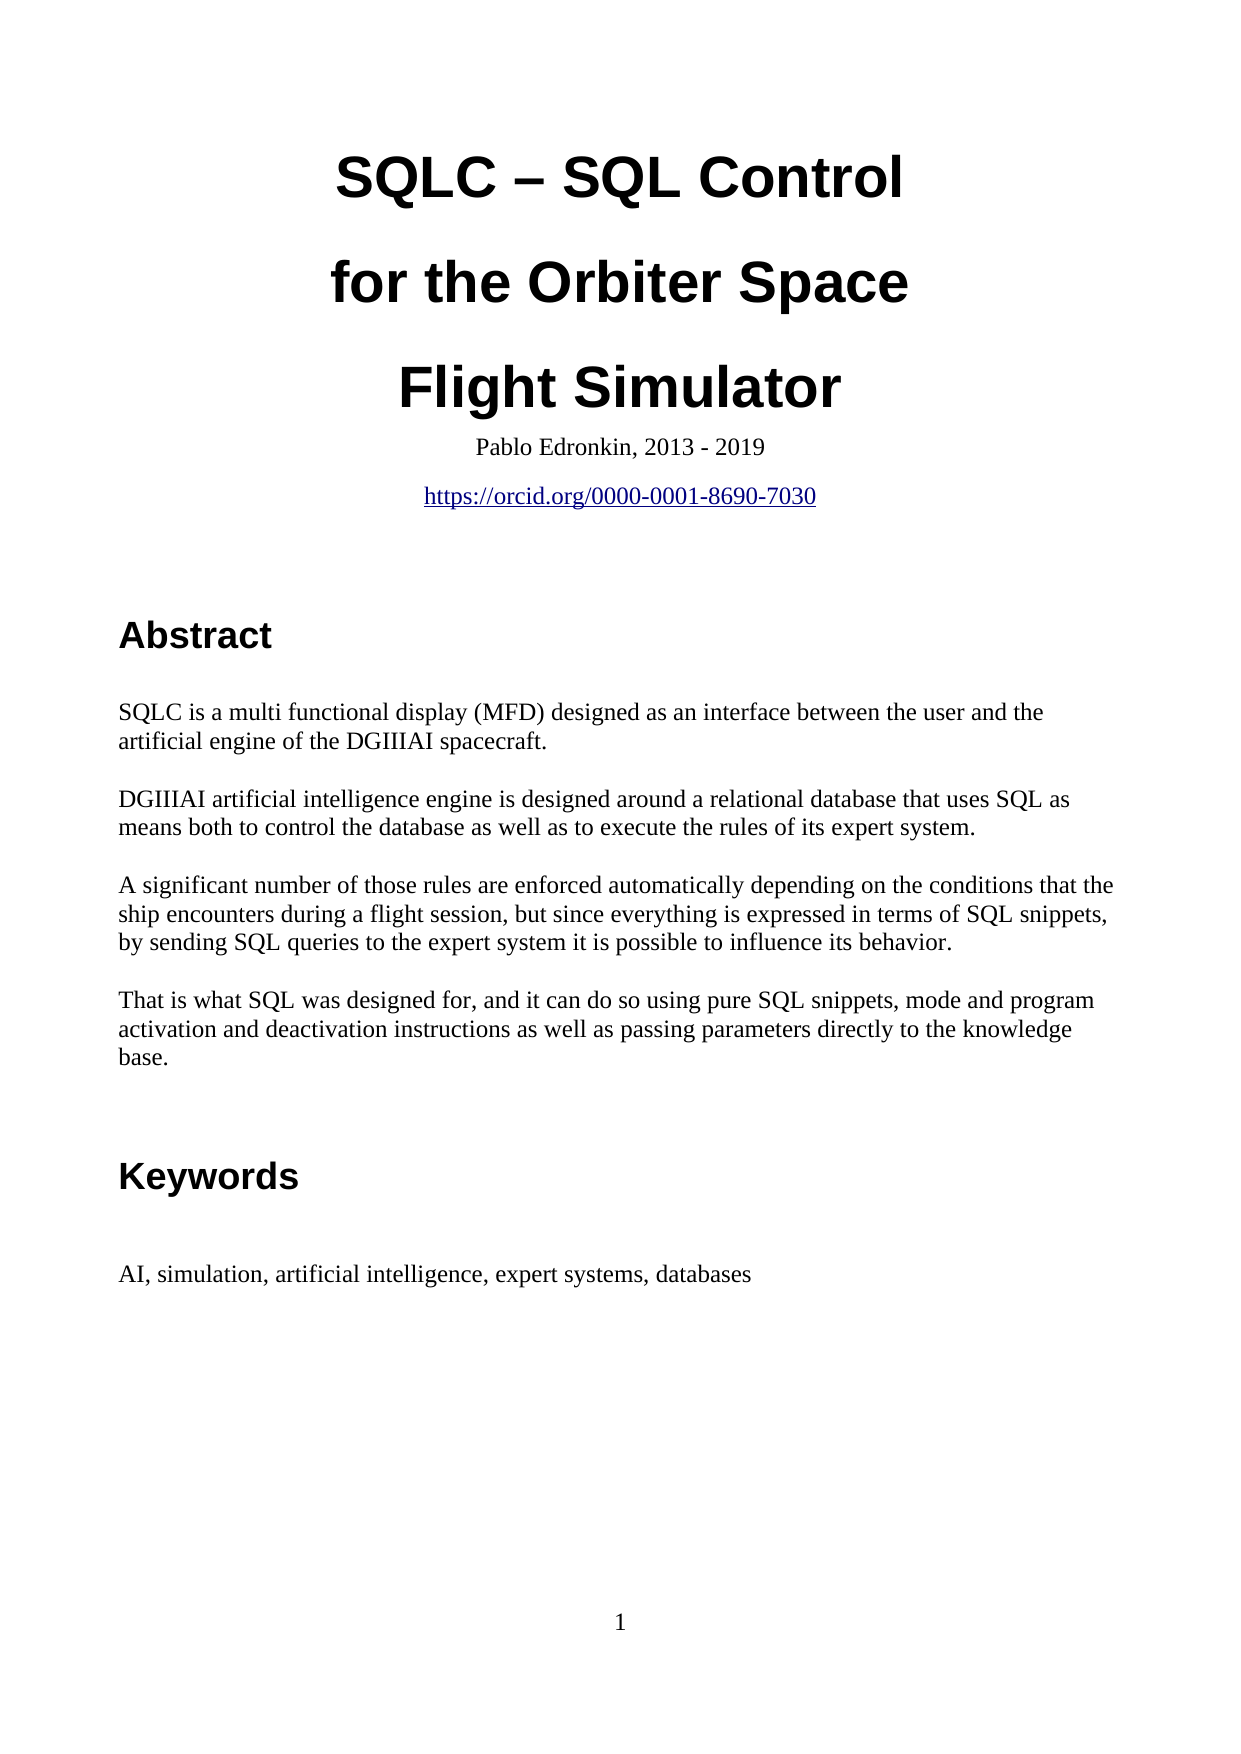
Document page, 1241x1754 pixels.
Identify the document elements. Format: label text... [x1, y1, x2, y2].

text Pablo Edronkin, 2013 - 2019 [118, 432, 1122, 461]
text AI, simulation, artificial intelligence, expert systems, databases [118, 1259, 1122, 1288]
text https://orcid.org/0000-0001-8690-7030 [118, 481, 1122, 510]
title Flight Simulator [118, 352, 1122, 419]
text A significant number of those rules are enforced automatically depending on the conditions that the ship encounters during a flight session, but since everything is expressed in terms of SQL snippets, by sending SQL queries to the expert system it is possible to influence its behavior. [118, 870, 1122, 956]
title for the Orbiter Space [118, 248, 1122, 315]
text That is what SQL was designed for, and it can do so using pure SQL snippets, mode and program activation and deactivation instructions as well as passing parameters directly to the knowledge base. [118, 985, 1122, 1071]
subtitle Abstract [118, 612, 1122, 656]
subtitle Keywords [118, 1154, 1122, 1197]
text DGIIIAI artificial intelligence engine is designed around a relational database that uses SQL as means both to control the database as well as to execute the rules of its expert system. [118, 784, 1122, 841]
text SQLC is a multi functional display (MFD) designed as an interface between the user and the artificial engine of the DGIIIAI spacecraft. [118, 697, 1122, 755]
title SQLC – SQL Control [118, 143, 1122, 210]
